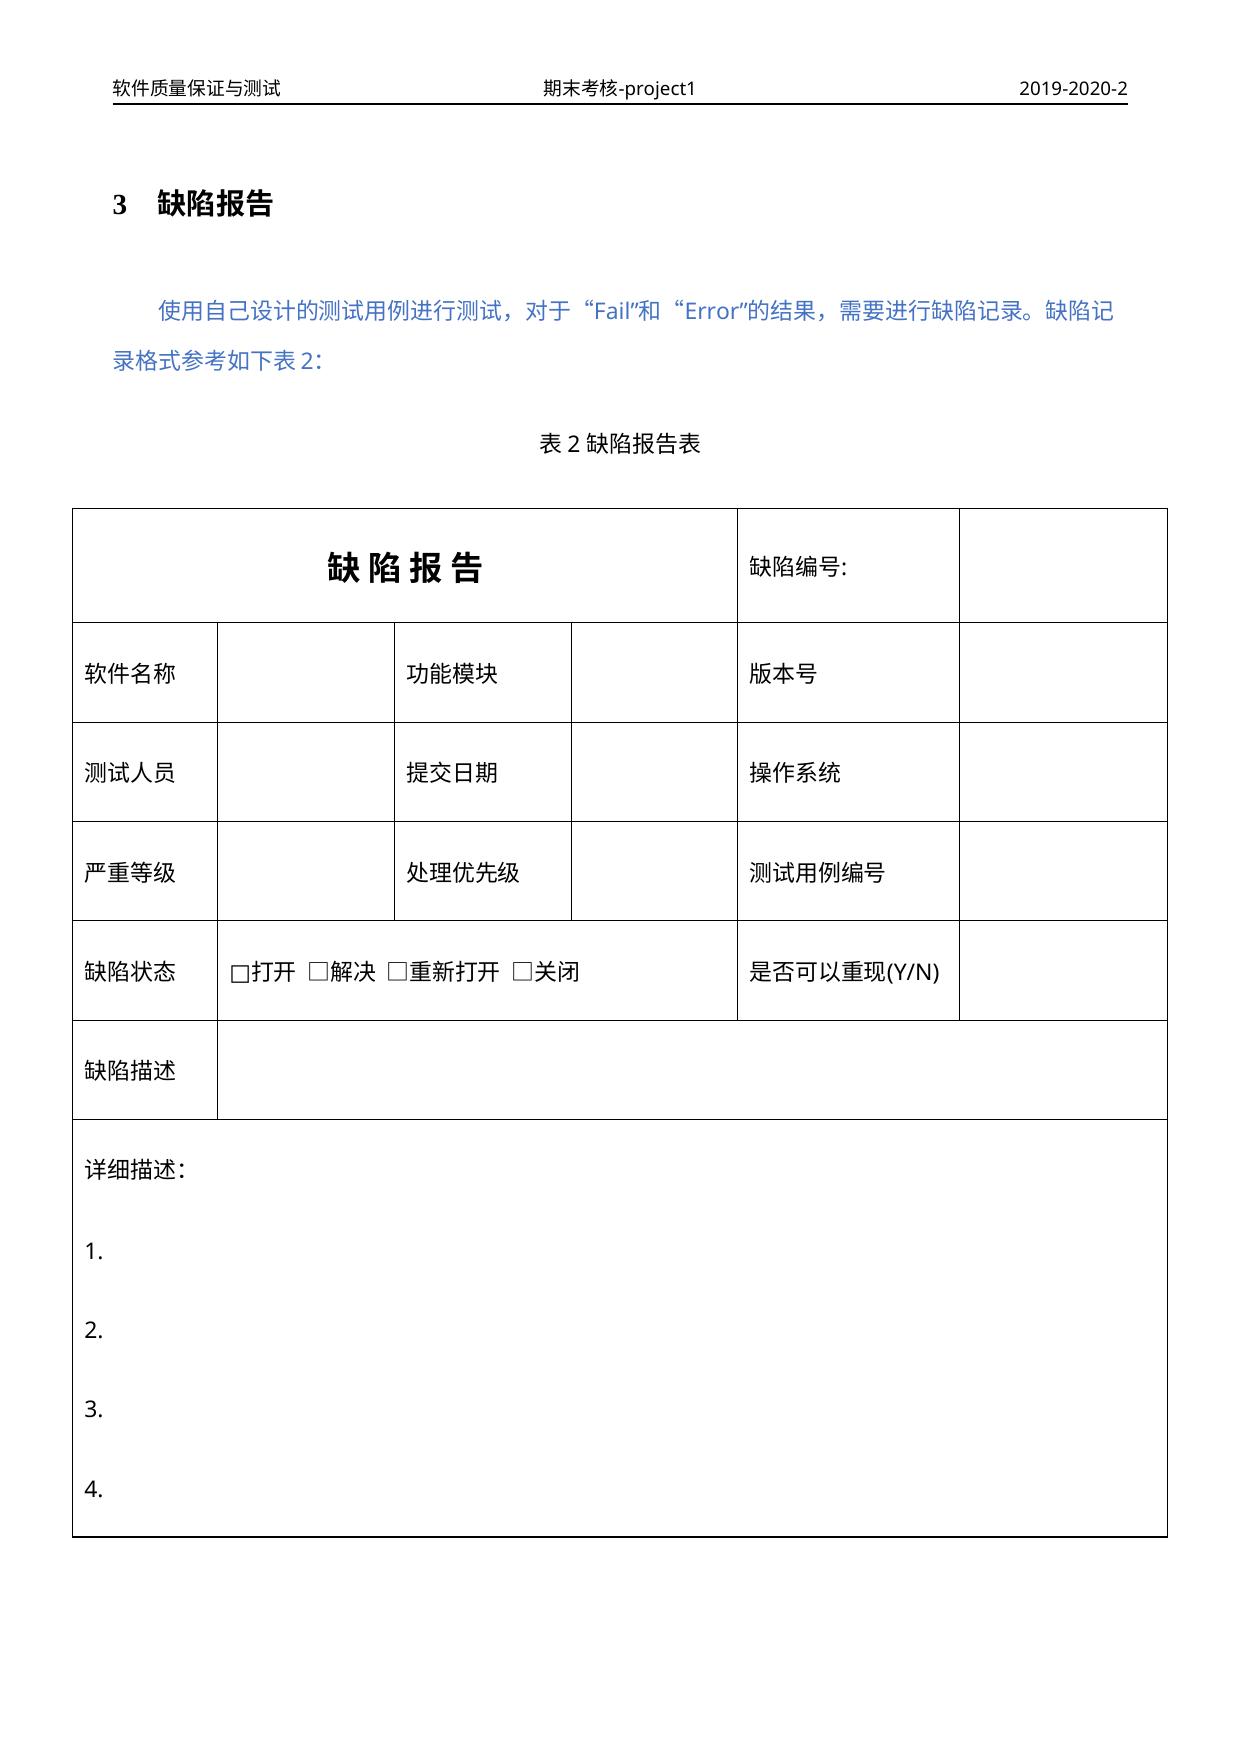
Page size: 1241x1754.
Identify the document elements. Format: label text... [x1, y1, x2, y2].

table_cell 处理优先级 [395, 822, 571, 920]
table_cell [960, 921, 1167, 1019]
table_cell 测试人员 [73, 723, 217, 821]
table_cell 缺陷描述 [73, 1021, 217, 1119]
table_cell [572, 822, 737, 920]
table_cell 功能模块 [395, 623, 571, 722]
table_header 缺 陷 报 告 [73, 509, 737, 622]
table_cell 提交日期 [395, 723, 571, 821]
text 使用自己设计的测试用例进行测试，对于“Fail”和“Error”的结果，需要进行缺陷记录。缺陷记录格式参考如下表2： [112, 293, 1128, 376]
text 表2 缺陷报告表 [112, 426, 1128, 459]
table_cell 详细描述： 1. 2. 3. 4. [73, 1120, 1167, 1536]
table_cell 是否可以重现(Y/N) [738, 921, 959, 1019]
table_cell 版本号 [738, 623, 959, 722]
table_cell [960, 723, 1167, 821]
subtitle 缺陷报告 [112, 164, 1128, 239]
table_cell 缺陷状态 [73, 921, 217, 1019]
table_cell [218, 822, 394, 920]
table_cell 操作系统 [738, 723, 959, 821]
table_header 缺陷编号: [738, 509, 959, 622]
table_cell [960, 822, 1167, 920]
table_cell [218, 623, 394, 722]
table_cell □打开 □解决 □重新打开 □关闭 [218, 921, 737, 1019]
table_cell 测试用例编号 [738, 822, 959, 920]
table_header [960, 509, 1167, 622]
table_cell 软件名称 [73, 623, 217, 722]
table_cell [218, 1021, 1167, 1119]
table_cell [572, 623, 737, 722]
table_cell [218, 723, 394, 821]
table_cell [572, 723, 737, 821]
table_cell 严重等级 [73, 822, 217, 920]
table_cell [960, 623, 1167, 722]
